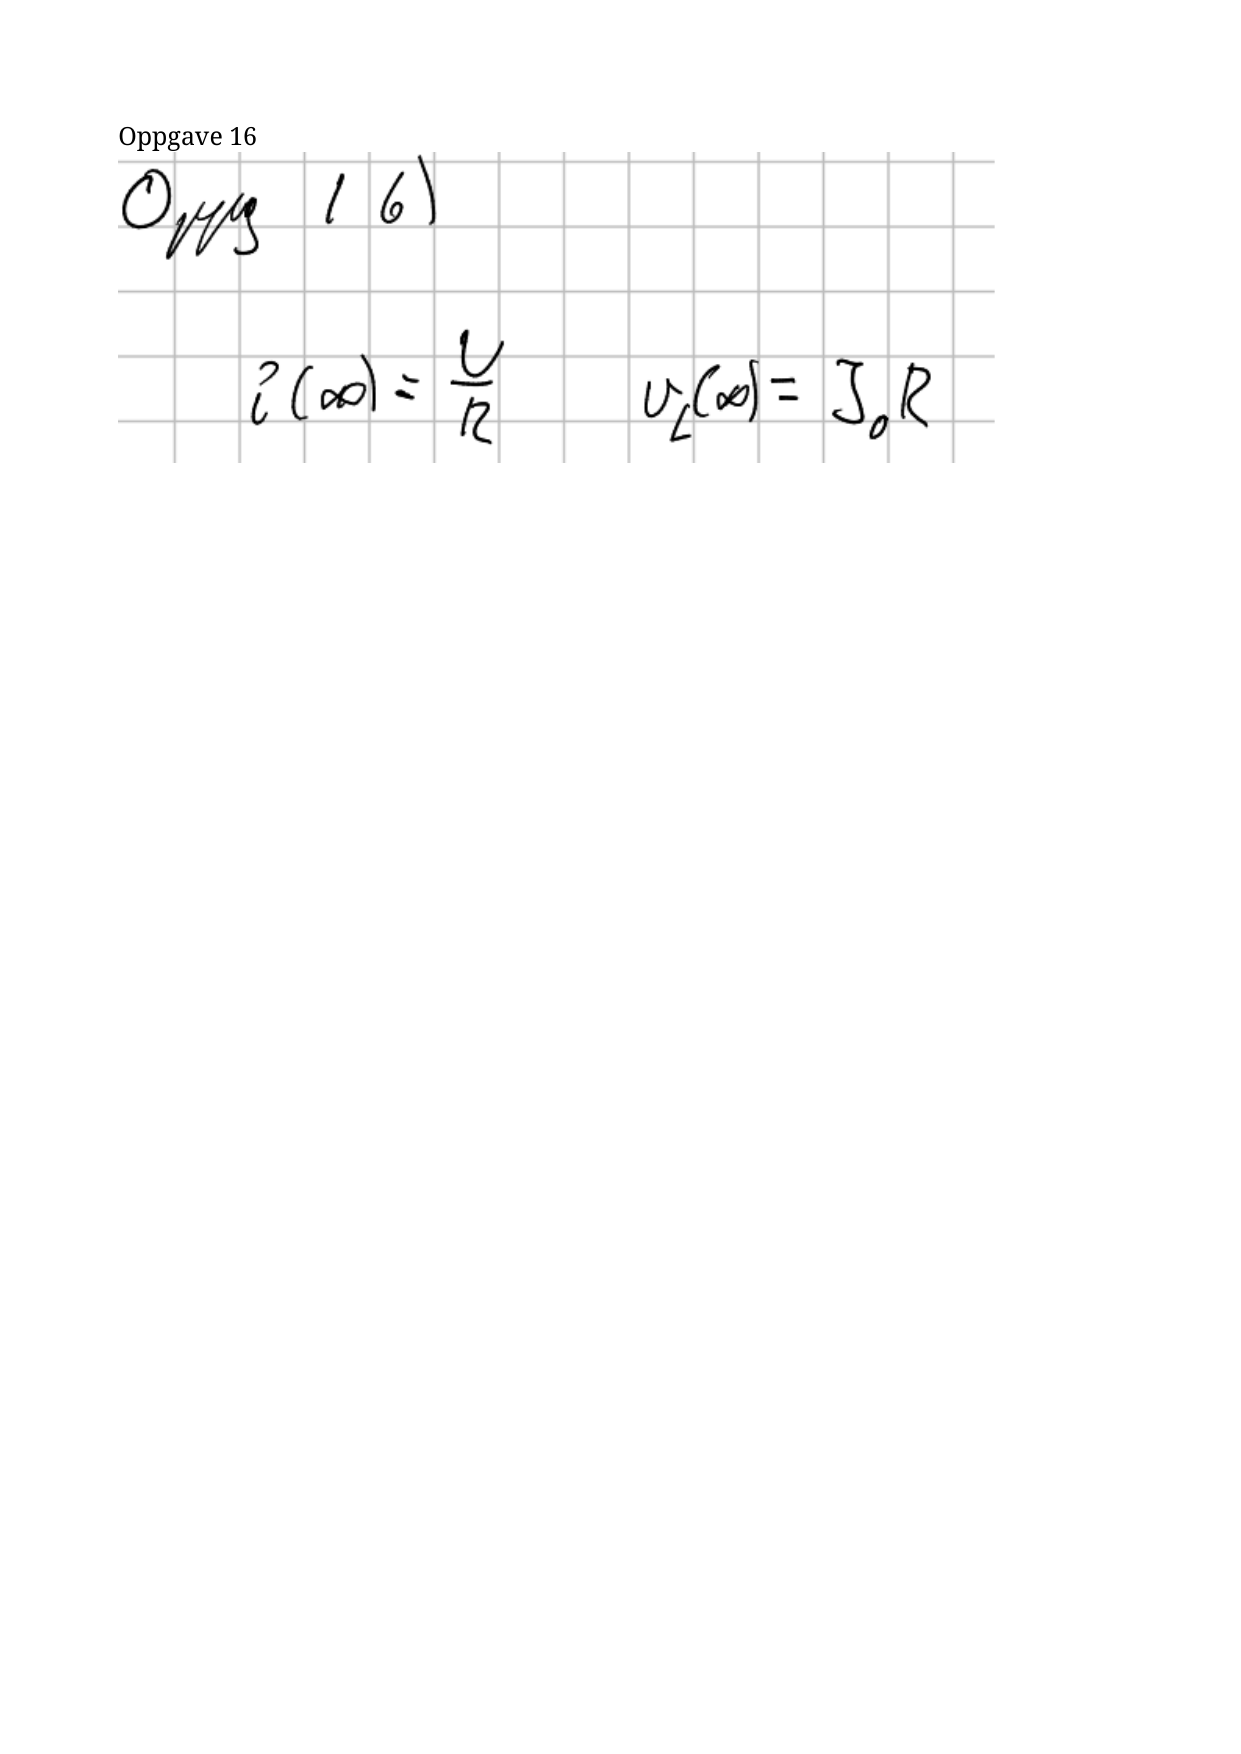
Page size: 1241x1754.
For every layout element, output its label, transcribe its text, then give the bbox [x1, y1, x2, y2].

picture [118, 152, 995, 463]
text Oppgave 16 [118, 118, 1122, 152]
